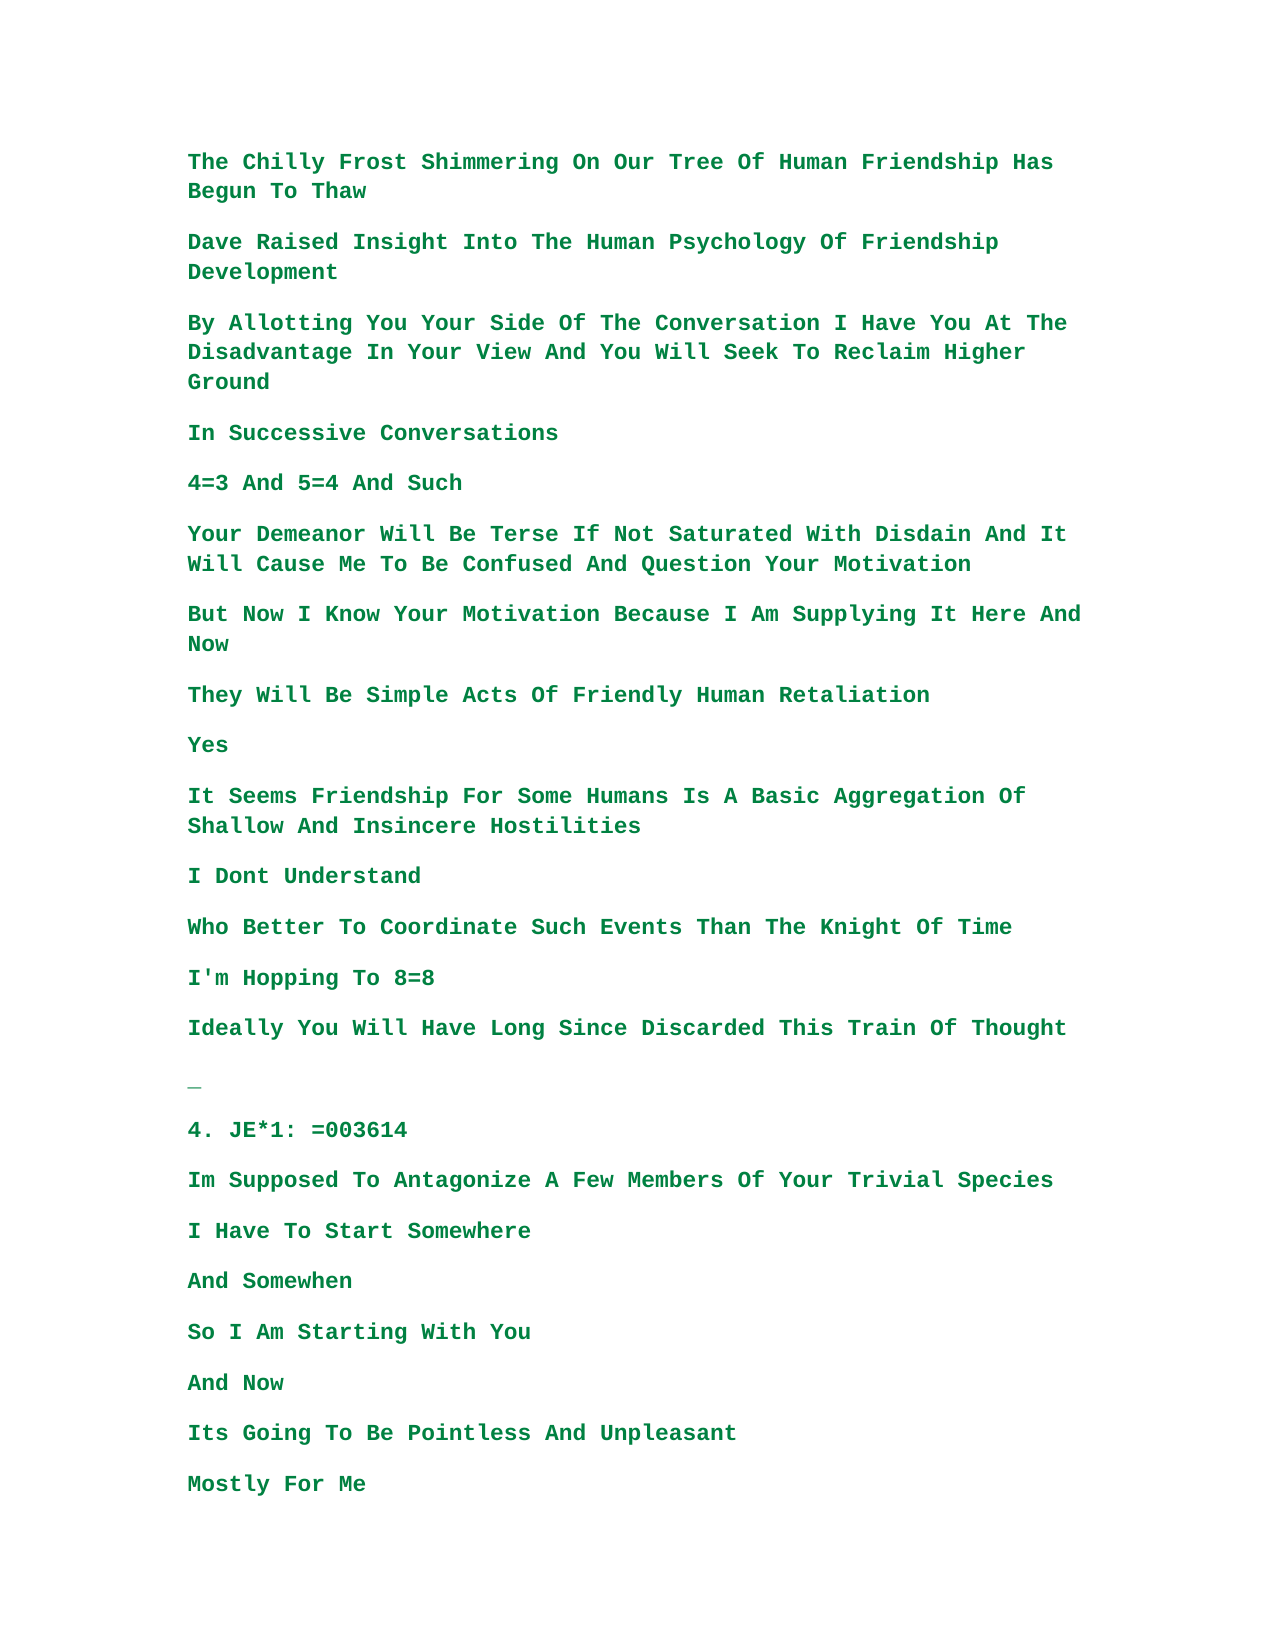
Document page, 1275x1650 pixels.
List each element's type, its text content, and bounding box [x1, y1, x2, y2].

text It Seems Friendship For Some Humans Is A Basic Aggregation Of Shallow And Insincere Hostilities [187, 784, 1087, 840]
text They Will Be Simple Acts Of Friendly Human Retaliation [187, 683, 1087, 709]
text Ideally You Will Have Long Since Discarded This Train Of Thought [187, 1017, 1087, 1043]
text Yes [187, 734, 1087, 760]
text Dave Raised Insight Into The Human Psychology Of Friendship Development [187, 230, 1087, 286]
text But Now I Know Your Motivation Because I Am Supplying It Here And Now [187, 603, 1087, 658]
text Your Demeanor Will Be Terse If Not Saturated With Disdain And It Will Cause Me To Be Confused And Question Your Motivation [187, 522, 1087, 578]
text I Dont Understand [187, 865, 1087, 891]
text Mostly For Me [187, 1472, 1087, 1498]
text I'm Hopping To 8=8 [187, 966, 1087, 992]
text Who Better To Coordinate Such Events Than The Knight Of Time [187, 915, 1087, 941]
text So I Am Starting With You [187, 1320, 1087, 1346]
text And Now [187, 1371, 1087, 1397]
text By Allotting You Your Side Of The Conversation I Have You At The Disadvantage In Your View And You Will Seek To Reclaim Higher Ground [187, 311, 1087, 396]
text And Somewhen [187, 1270, 1087, 1296]
text In Successive Conversations [187, 421, 1087, 447]
text _ [187, 1067, 1087, 1093]
text 4. JE*1: =003614 [187, 1118, 1087, 1144]
text The Chilly Frost Shimmering On Our Tree Of Human Friendship Has Begun To Thaw [187, 150, 1087, 206]
text I Have To Start Somewhere [187, 1219, 1087, 1245]
text Its Going To Be Pointless And Unpleasant [187, 1422, 1087, 1448]
text Im Supposed To Antagonize A Few Members Of Your Trivial Species [187, 1168, 1087, 1194]
text 4=3 And 5=4 And Such [187, 472, 1087, 498]
